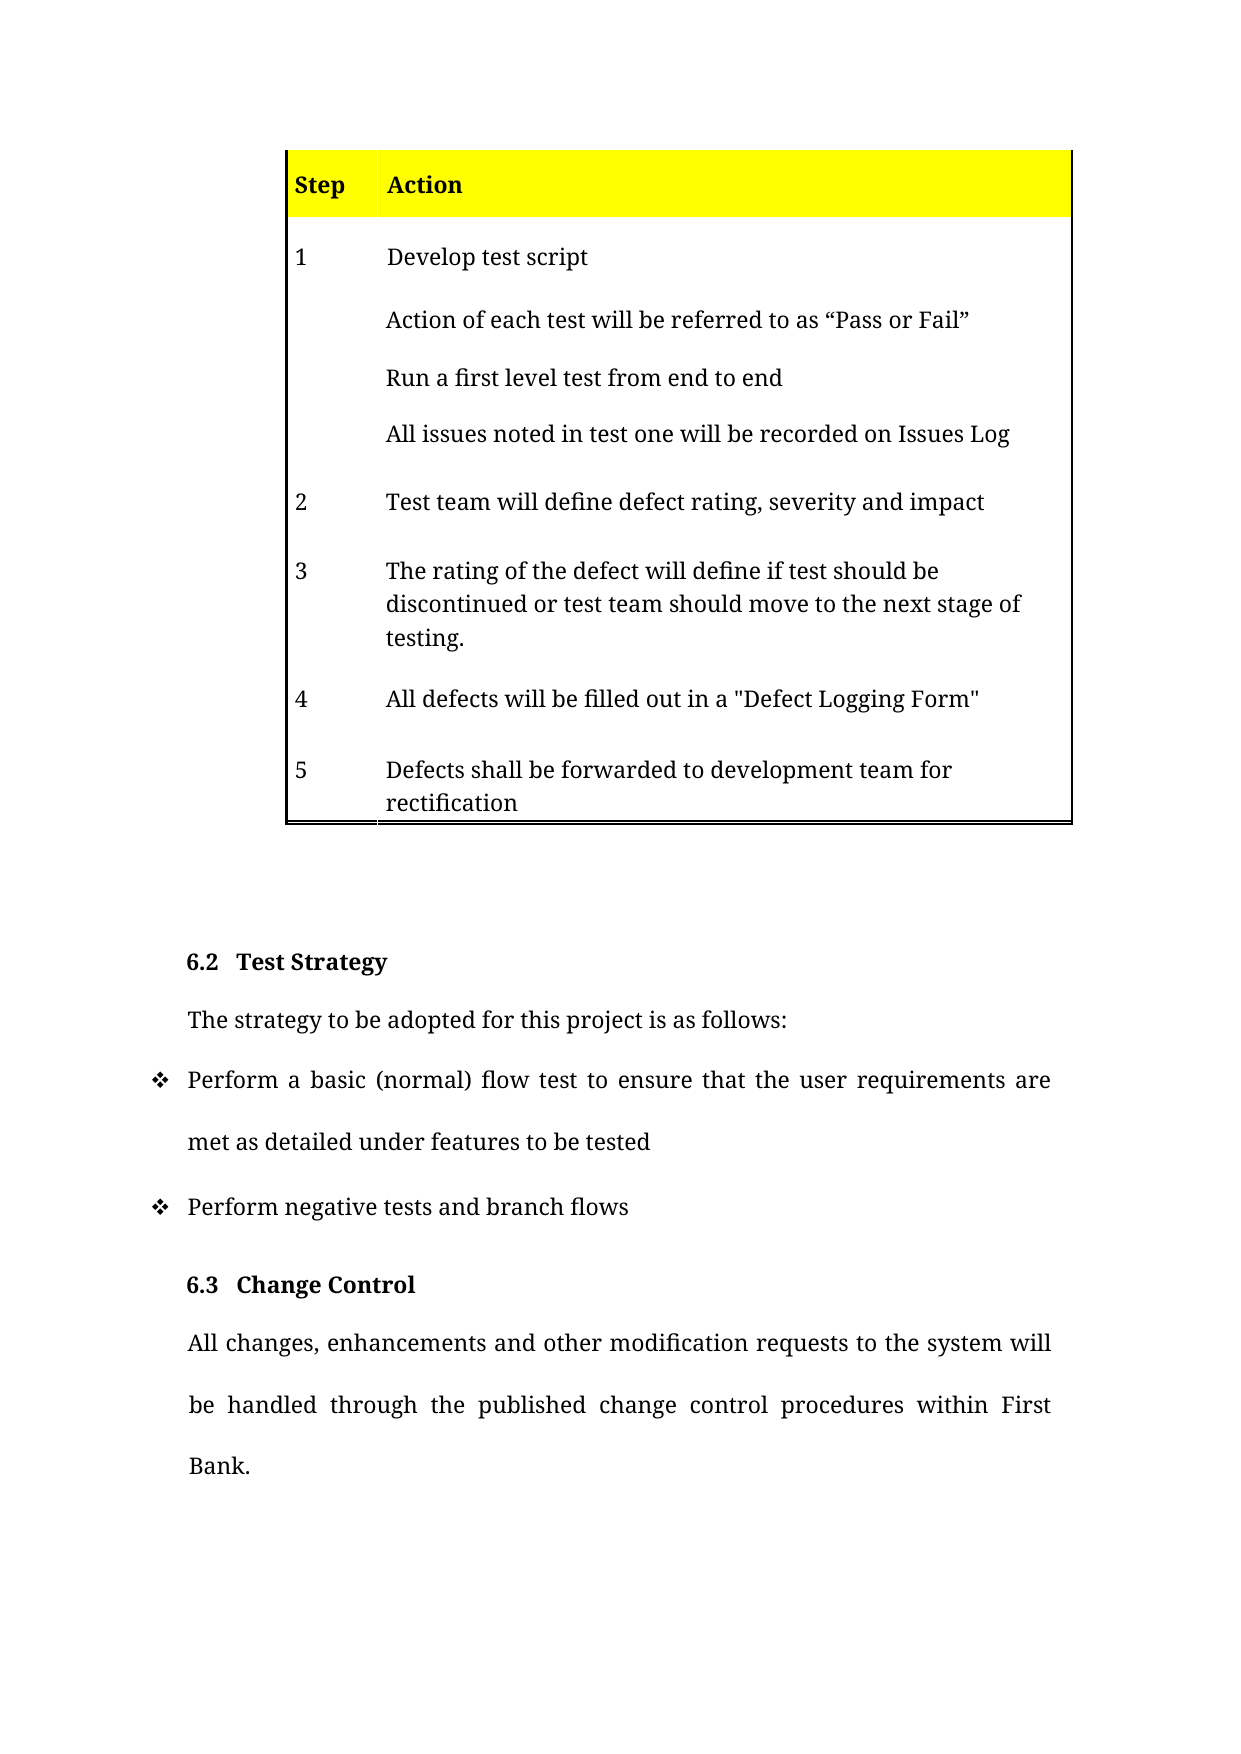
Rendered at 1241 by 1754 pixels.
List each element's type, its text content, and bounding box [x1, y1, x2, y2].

text The strategy to be adopted for this project is as follows: [187, 1004, 1053, 1035]
table_cell 4 [288, 673, 377, 725]
table_cell [378, 661, 1071, 667]
table_header Action [378, 159, 1071, 217]
table_cell All defects will be filled out in a "Defect Logging Form" [378, 673, 1071, 725]
list Perform negative tests and branch flows [150, 1191, 1053, 1223]
table_cell The rating of the defect will define if test should be discontinued or test team should move to the next stage of testing. [378, 545, 1071, 654]
table_cell [378, 536, 1071, 540]
table_cell Develop test script [378, 232, 1071, 285]
table_cell [288, 731, 377, 738]
table_cell Defects shall be forwarded to development team for rectification [378, 744, 1071, 820]
table_cell [288, 536, 377, 540]
subtitle Test Strategy [186, 946, 1053, 977]
table_cell Test team will define defect rating, severity and impact [378, 476, 1071, 531]
table_cell 5 [288, 744, 377, 820]
text All changes, enhancements and other modification requests to the system will be handled through the published change control procedures within First Bank. [187, 1327, 1053, 1481]
table_cell Action of each test will be referred to as “Pass or Fail” Run a first level test from end to end All issues noted in test one will be recorded on Issues Log [378, 295, 1071, 457]
table_cell [378, 731, 1071, 738]
table_cell 3 [288, 545, 377, 654]
table_cell [378, 222, 1071, 227]
table_cell [288, 463, 377, 470]
table_cell [288, 295, 377, 457]
table_cell [378, 463, 1071, 470]
table_cell [288, 661, 377, 667]
list Perform a basic (normal) flow test to ensure that the user requirements are met as detailed under features to be tested [150, 1064, 1053, 1158]
table_cell 1 [288, 232, 377, 285]
table_cell 2 [288, 476, 377, 531]
table_header Step [288, 159, 377, 217]
subtitle Change Control [186, 1269, 1053, 1301]
table_cell [288, 222, 377, 227]
